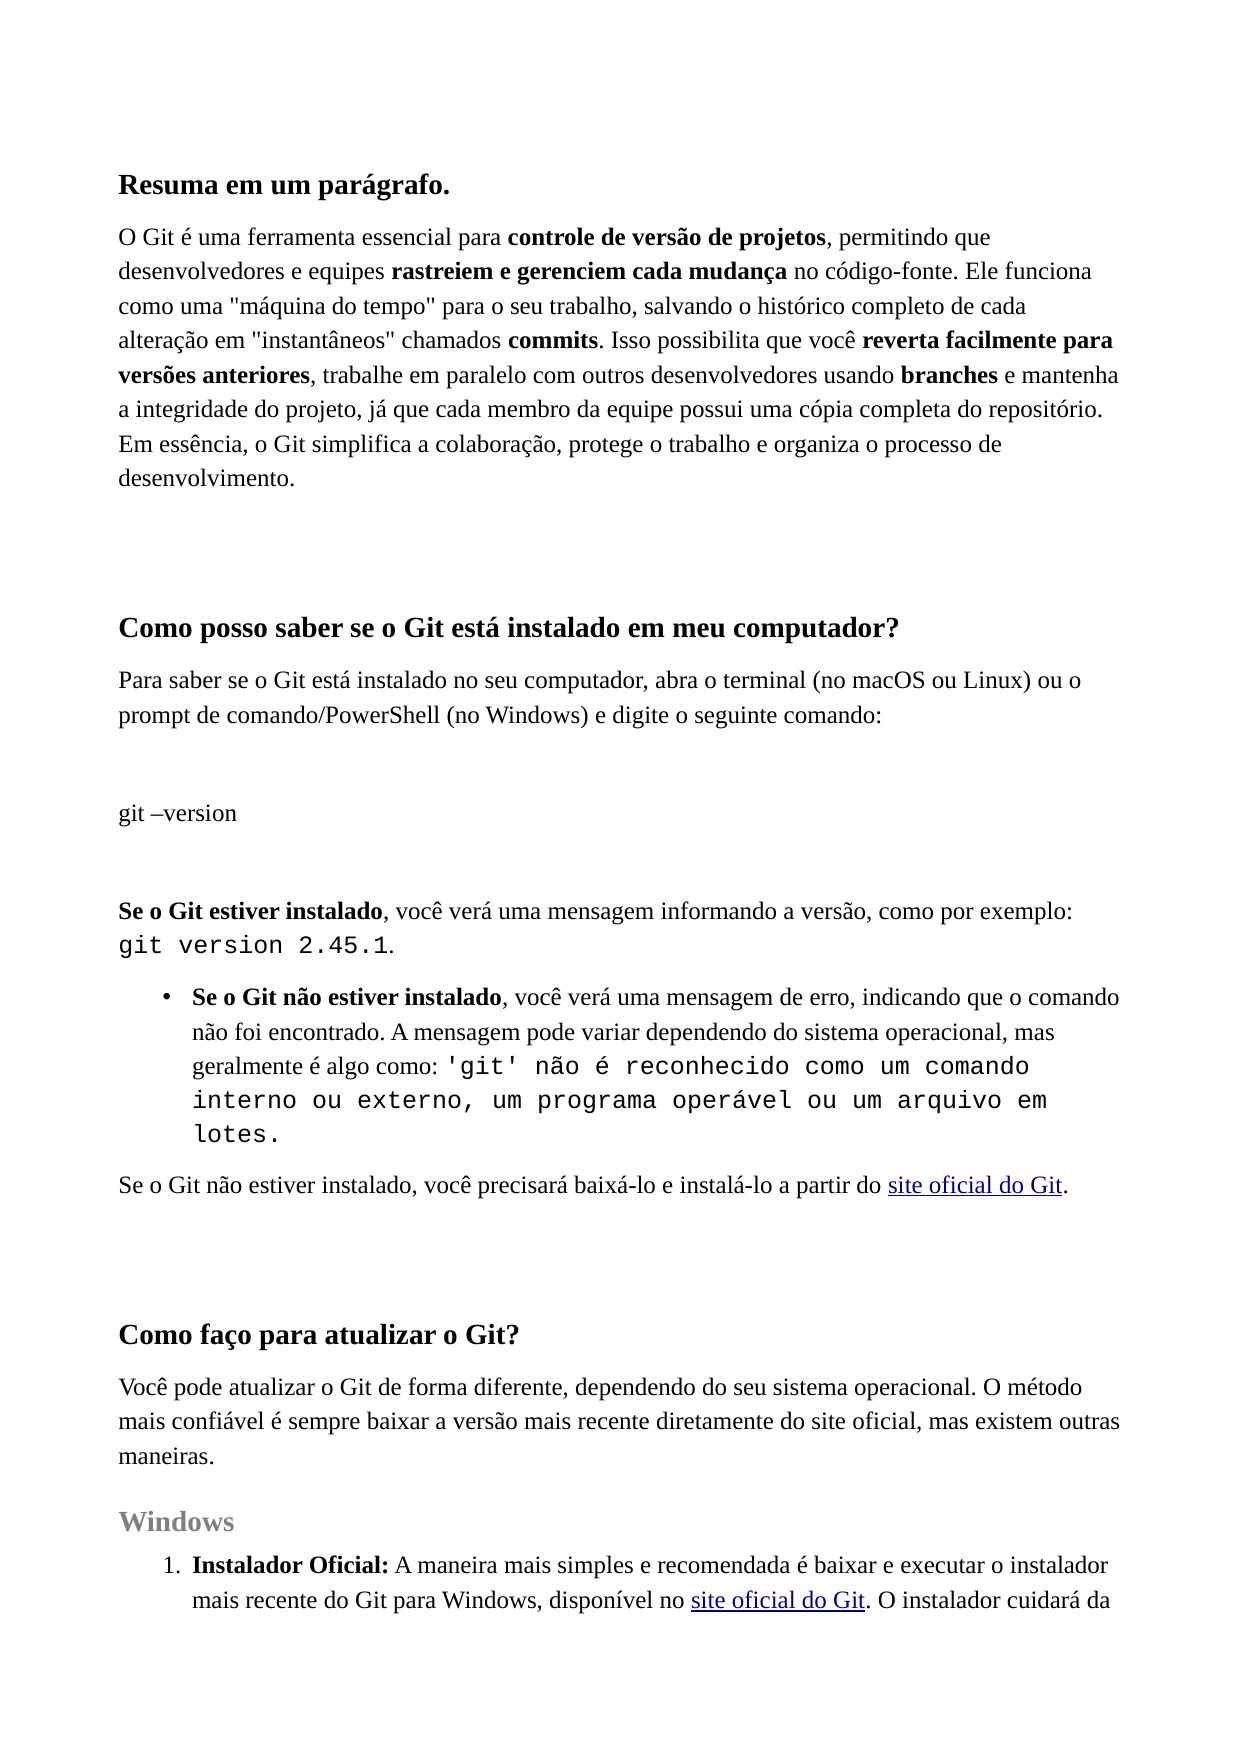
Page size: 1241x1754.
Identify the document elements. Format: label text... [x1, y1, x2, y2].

text Se o Git estiver instalado, você verá uma mensagem informando a versão, como por exemplo: git version 2.45.1. [118, 896, 1122, 961]
list Instalador Oficial: A maneira mais simples e recomendada é baixar e executar o instalador mais recente do Git para Windows, disponível no site oficial do Git. O instalador cuidará da [162, 1551, 1122, 1614]
text Resuma em um parágrafo. [118, 167, 1122, 201]
text Para saber se o Git está instalado no seu computador, abra o terminal (no macOS ou Linux) ou o prompt de comando/PowerShell (no Windows) e digite o seguinte comando: [118, 665, 1122, 728]
text Como posso saber se o Git está instalado em meu computador? [118, 611, 1122, 644]
text git –version [118, 798, 1122, 827]
text Você pode atualizar o Git de forma diferente, dependendo do seu sistema operacional. O método mais confiável é sempre baixar a versão mais recente diretamente do site oficial, mas existem outras maneiras. [118, 1372, 1122, 1470]
list Se o Git não estiver instalado, você verá uma mensagem de erro, indicando que o comando não foi encontrado. A mensagem pode variar dependendo do sistema operacional, mas geralmente é algo como: 'git' não é reconhecido como um comando interno ou externo, um programa operável ou um arquivo em lotes. [162, 982, 1122, 1150]
text Como faço para atualizar o Git? [118, 1317, 1122, 1351]
text O Git é uma ferramenta essencial para controle de versão de projetos, permitindo que desenvolvedores e equipes rastreiem e gerenciem cada mudança no código-fonte. Ele funciona como uma "máquina do tempo" para o seu trabalho, salvando o histórico completo de cada alteração em "instantâneos" chamados commits. Isso possibilita que você reverta facilmente para versões anteriores, trabalhe em paralelo com outros desenvolvedores usando branches e mantenha a integridade do projeto, já que cada membro da equipe possui uma cópia completa do repositório. Em essência, o Git simplifica a colaboração, protege o trabalho e organiza o processo de desenvolvimento. [118, 222, 1122, 492]
text Se o Git não estiver instalado, você precisará baixá-lo e instalá-lo a partir do site oficial do Git. [118, 1170, 1122, 1199]
subtitle Windows [118, 1504, 1122, 1538]
